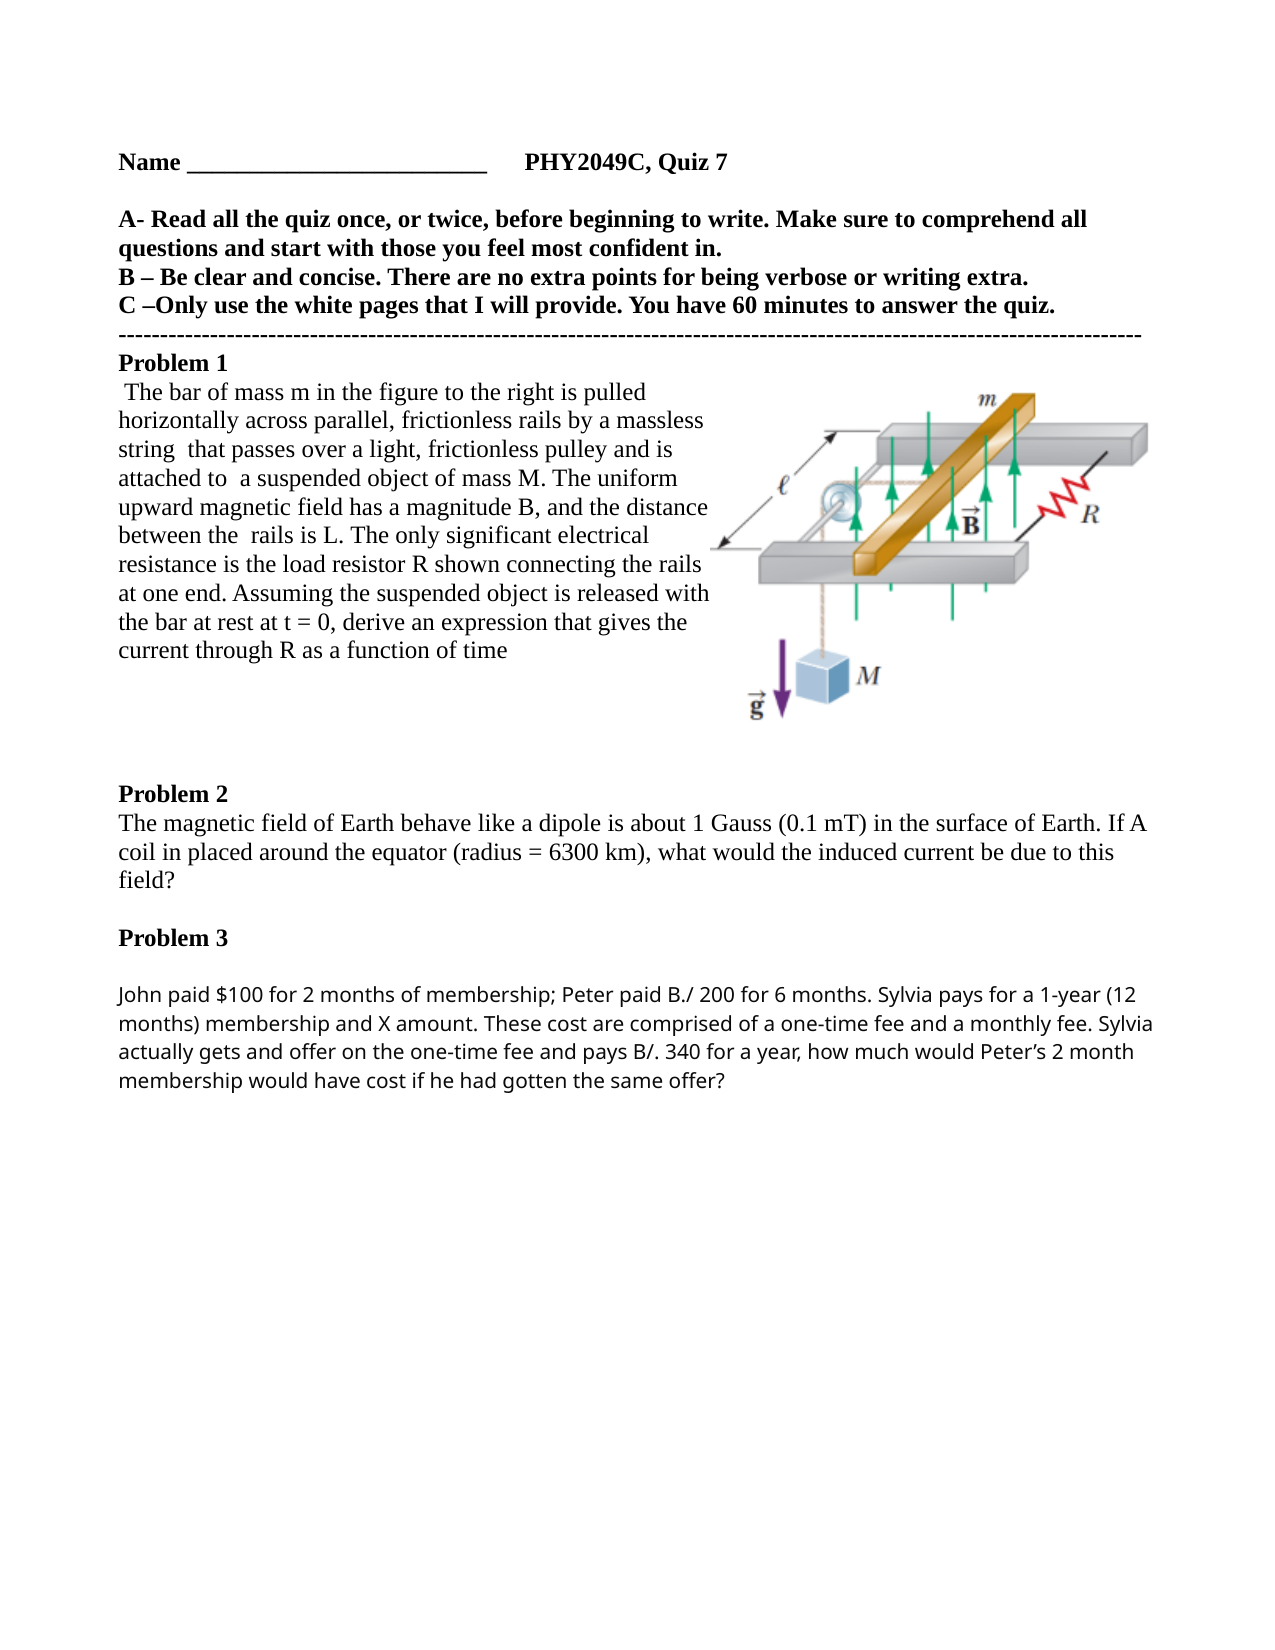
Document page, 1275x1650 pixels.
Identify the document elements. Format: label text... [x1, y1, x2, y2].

text --------------------------------------------------------------------------------------------------------------------------- [118, 319, 1157, 348]
text A- Read all the quiz once, or twice, before beginning to write. Make sure to comprehend all questions and start with those you feel most confident in. [118, 204, 1157, 262]
text B – Be clear and concise. There are no extra points for being verbose or writing extra. [118, 262, 1157, 291]
text The magnetic field of Earth behave like a dipole is about 1 Gauss (0.1 mT) in the surface of Earth. If A coil in placed around the equator (radius = 6300 km), what would the induced current be due to this field? [118, 808, 1157, 894]
text Problem 1 [118, 348, 1157, 377]
picture [710, 362, 1167, 753]
text Name ________________________ PHY2049C, Quiz 7 [118, 147, 1157, 176]
text Problem 3 [118, 923, 1157, 952]
text The bar of mass m in the figure to the right is pulled horizontally across parallel, frictionless rails by a massless string that passes over a light, frictionless pulley and is attached to a suspended object of mass M. The uniform upward magnetic field has a magnitude B, and the distance between the rails is L. The only significant electrical resistance is the load resistor R shown connecting the rails at one end. Assuming the suspended object is released with the bar at rest at t = 0, derive an expression that gives the current through R as a function of time [118, 377, 710, 664]
text John paid $100 for 2 months of membership; Peter paid B./ 200 for 6 months. Sylvia pays for a 1-year (12 months) membership and X amount. These cost are comprised of a one-time fee and a monthly fee. Sylvia actually gets and offer on the one-time fee and pays B/. 340 for a year, how much would Peter’s 2 month membership would have cost if he had gotten the same offer? [118, 981, 1157, 1094]
text C –Only use the white pages that I will provide. You have 60 minutes to answer the quiz. [118, 291, 1157, 319]
text Problem 2 [118, 779, 1157, 808]
